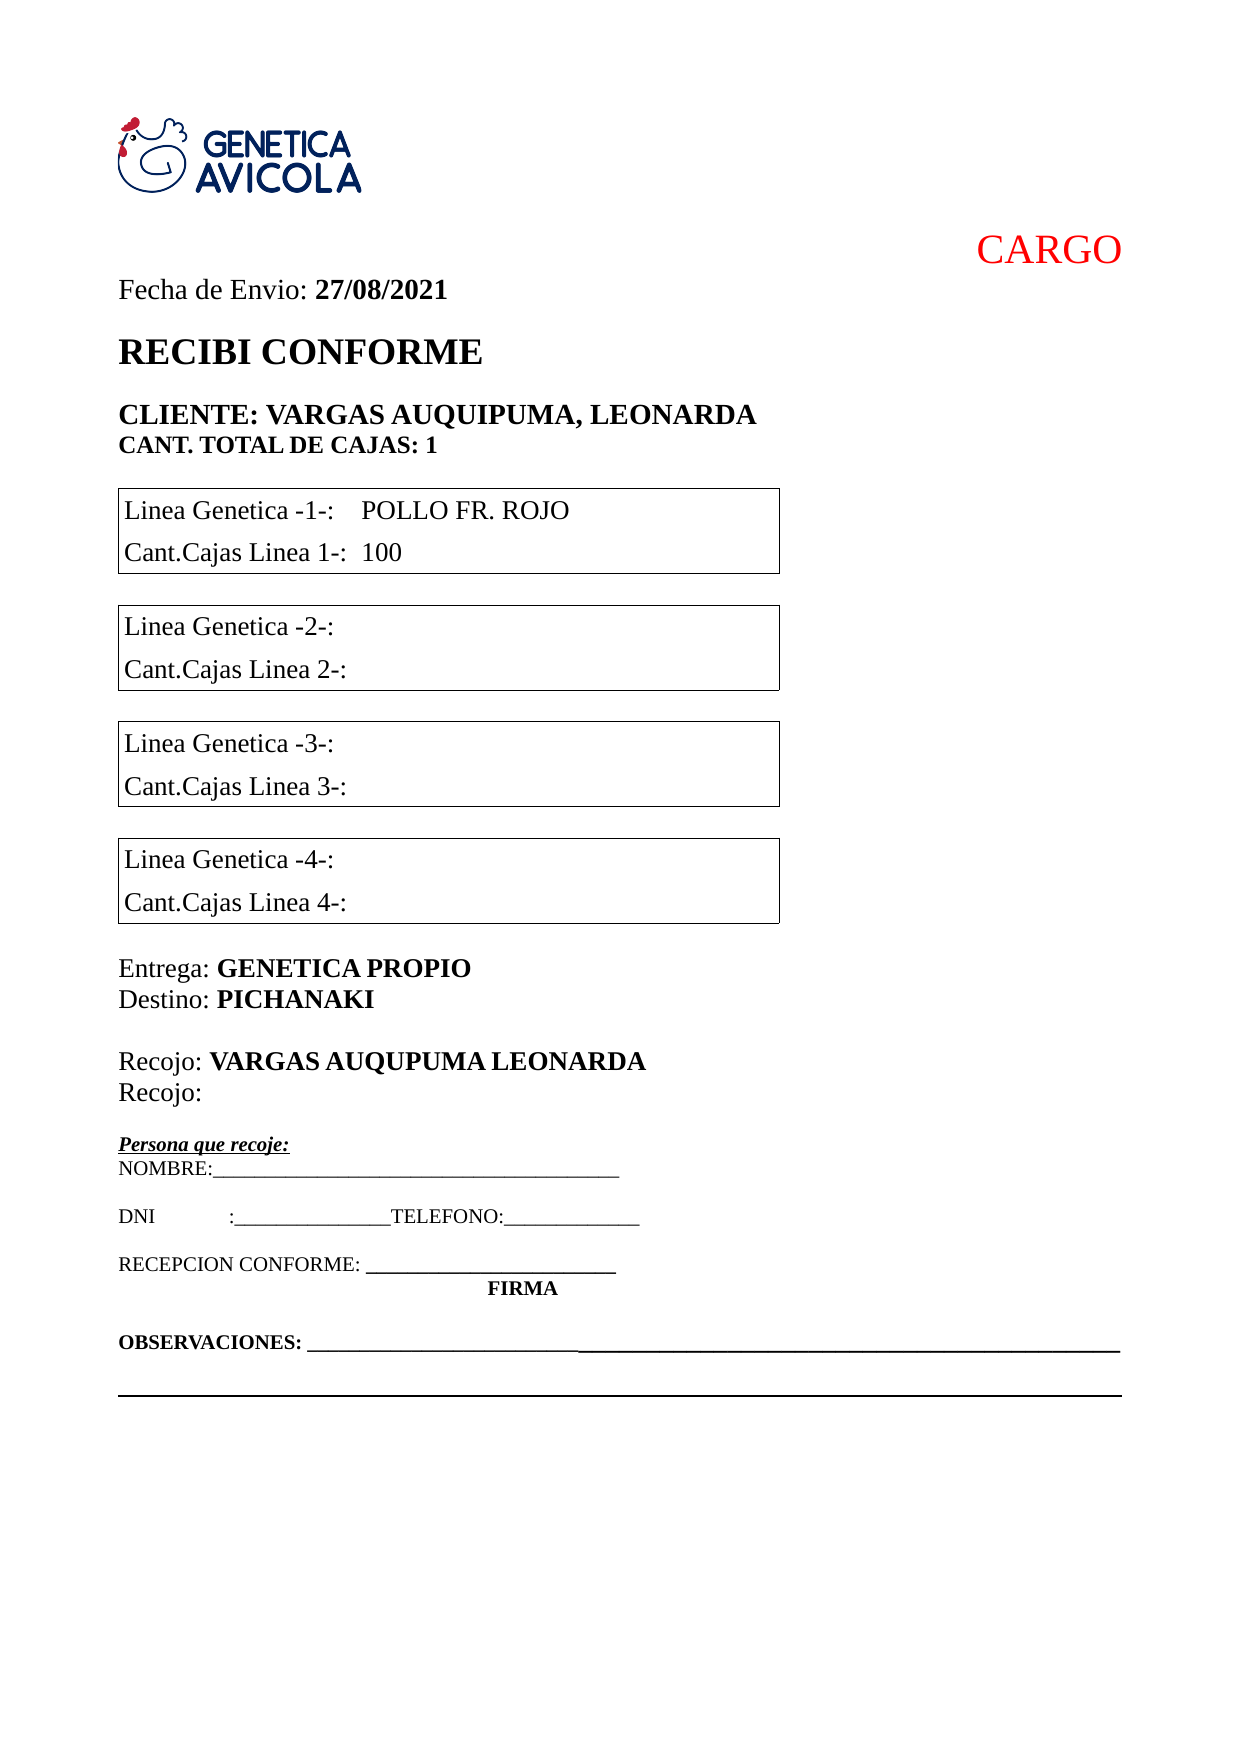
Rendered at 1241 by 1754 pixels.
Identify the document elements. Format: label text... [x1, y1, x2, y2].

table_cell [356, 880, 779, 923]
table_cell Cant.Cajas Linea 1-: [119, 531, 356, 573]
text OBSERVACIONES: __________________________________________________________________ [118, 1324, 1122, 1355]
table_cell [356, 807, 779, 838]
table_cell [356, 839, 779, 880]
picture [117, 117, 362, 193]
table_cell [356, 722, 779, 764]
text RECEPCION CONFORME: ________________________ [118, 1252, 1122, 1276]
table_cell [356, 606, 779, 647]
table_cell Linea Genetica -2-: [119, 606, 356, 647]
table_cell Cant.Cajas Linea 3-: [119, 764, 356, 806]
text Fecha de Envio: 27/08/2021 [118, 272, 1122, 306]
text Recojo: VARGAS AUQUPUMA LEONARDA [118, 1045, 1122, 1076]
table_cell [118, 574, 356, 604]
table_cell Linea Genetica -4-: [119, 839, 356, 880]
text CLIENTE: VARGAS AUQUIPUMA, LEONARDA [118, 397, 1122, 431]
text CANT. TOTAL DE CAJAS: 1 [118, 431, 1122, 459]
table_cell [356, 764, 779, 806]
table_cell 100 [356, 531, 779, 573]
text RECIBI CONFORME [118, 330, 1122, 373]
text DNI :_______________TELEFONO:_____________ [118, 1204, 1122, 1228]
table_cell Linea Genetica -3-: [119, 722, 356, 764]
text Persona que recoje: [118, 1132, 1122, 1156]
table_cell Cant.Cajas Linea 2-: [119, 647, 356, 690]
text Destino: PICHANAKI [118, 983, 1122, 1014]
table_cell [118, 807, 356, 838]
table_header POLLO FR. ROJO [356, 489, 779, 531]
table_cell [356, 647, 779, 690]
table_cell [118, 691, 356, 721]
text CARGO [118, 224, 1122, 272]
text Entrega: GENETICA PROPIO [118, 952, 1122, 983]
text NOMBRE:_______________________________________ [118, 1156, 1122, 1180]
text Recojo: [118, 1076, 1122, 1108]
table_cell [356, 691, 779, 721]
table_header Linea Genetica -1-: [119, 489, 356, 531]
table_cell [356, 574, 779, 604]
table_cell Cant.Cajas Linea 4-: [119, 880, 356, 923]
text FIRMA [118, 1276, 1122, 1300]
